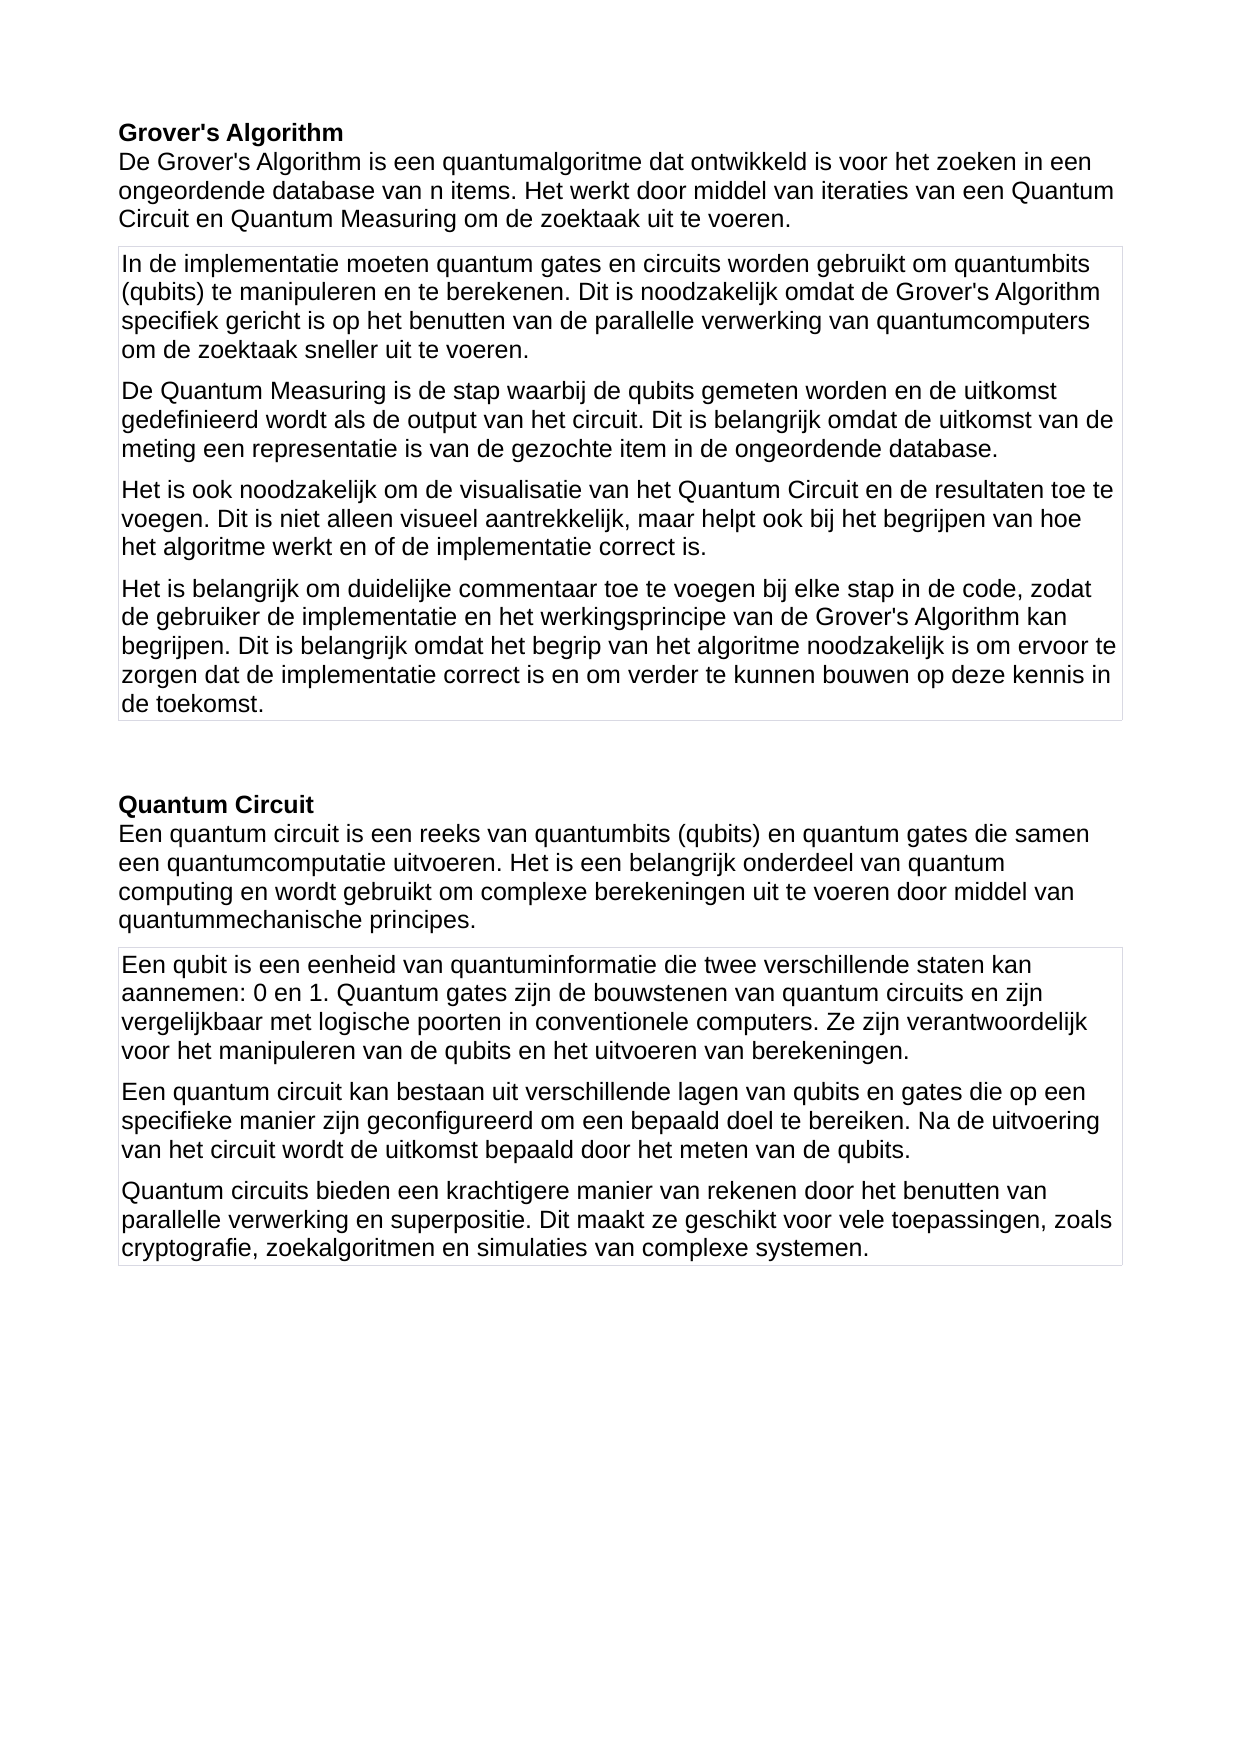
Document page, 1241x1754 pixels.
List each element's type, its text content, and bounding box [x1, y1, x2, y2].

text Een quantum circuit kan bestaan uit verschillende lagen van qubits en gates die op een specifieke manier zijn geconfigureerd om een bepaald doel te bereiken. Na de uitvoering van het circuit wordt de uitkomst bepaald door het meten van de qubits. [119, 1074, 1122, 1163]
text Een qubit is een eenheid van quantuminformatie die twee verschillende staten kan aannemen: 0 en 1. Quantum gates zijn de bouwstenen van quantum circuits en zijn vergelijkbaar met logische poorten in conventionele computers. Ze zijn verantwoordelijk voor het manipuleren van de qubits en het uitvoeren van berekeningen. [119, 948, 1122, 1065]
text Quantum circuits bieden een krachtigere manier van rekenen door het benutten van parallelle verwerking en superpositie. Dit maakt ze geschikt voor vele toepassingen, zoals cryptografie, zoekalgoritmen en simulaties van complexe systemen. [119, 1173, 1122, 1265]
text Het is ook noodzakelijk om de visualisatie van het Quantum Circuit en de resultaten toe te voegen. Dit is niet alleen visueel aantrekkelijk, maar helpt ook bij het begrijpen van hoe het algoritme werkt en of de implementatie correct is. [119, 472, 1122, 561]
text Een quantum circuit is een reeks van quantumbits (qubits) en quantum gates die samen een quantumcomputatie uitvoeren. Het is een belangrijk onderdeel van quantum computing en wordt gebruikt om complexe berekeningen uit te voeren door middel van quantummechanische principes. [118, 819, 1122, 934]
text Het is belangrijk om duidelijke commentaar toe te voegen bij elke stap in de code, zodat de gebruiker de implementatie en het werkingsprincipe van de Grover's Algorithm kan begrijpen. Dit is belangrijk omdat het begrip van het algoritme noodzakelijk is om ervoor te zorgen dat de implementatie correct is en om verder te kunnen bouwen op deze kennis in de toekomst. [119, 571, 1122, 720]
text De Quantum Measuring is de stap waarbij de qubits gemeten worden en de uitkomst gedefinieerd wordt als de output van het circuit. Dit is belangrijk omdat de uitkomst van de meting een representatie is van de gezochte item in de ongeordende database. [119, 373, 1122, 462]
text Quantum Circuit [118, 790, 1122, 819]
text De Grover's Algorithm is een quantumalgoritme dat ontwikkeld is voor het zoeken in een ongeordende database van n items. Het werkt door middel van iteraties van een Quantum Circuit en Quantum Measuring om de zoektaak uit te voeren. [118, 147, 1122, 233]
text Grover's Algorithm [118, 118, 1122, 147]
text In de implementatie moeten quantum gates en circuits worden gebruikt om quantumbits (qubits) te manipuleren en te berekenen. Dit is noodzakelijk omdat de Grover's Algorithm specifiek gericht is op het benutten van de parallelle verwerking van quantumcomputers om de zoektaak sneller uit te voeren. [119, 247, 1122, 364]
